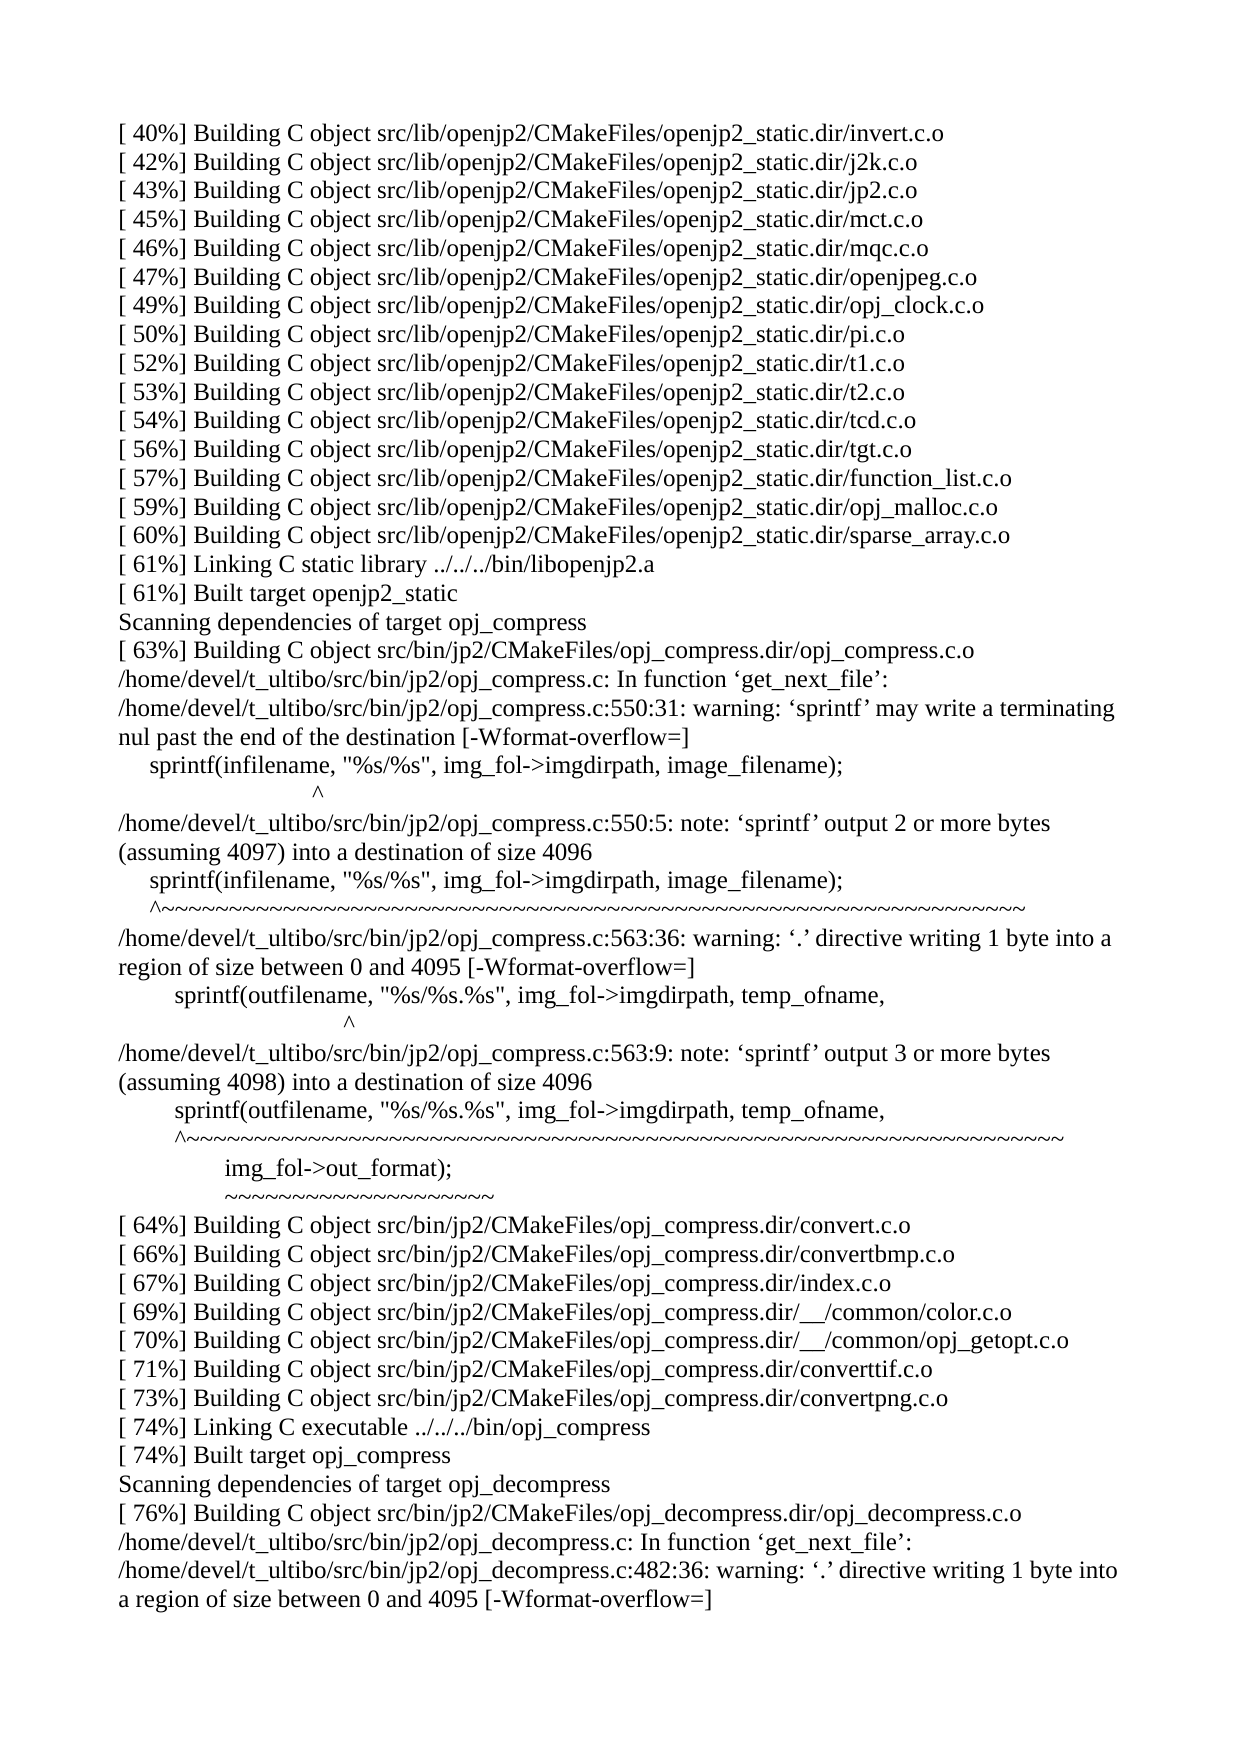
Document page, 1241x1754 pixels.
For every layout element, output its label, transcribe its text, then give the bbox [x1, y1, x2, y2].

text [ 61%] Built target openjp2_static [118, 578, 1122, 607]
text [ 67%] Building C object src/bin/jp2/CMakeFiles/opj_compress.dir/index.c.o [118, 1268, 1122, 1297]
text [ 69%] Building C object src/bin/jp2/CMakeFiles/opj_compress.dir/__/common/color.c.o [118, 1297, 1122, 1326]
text /home/devel/t_ultibo/src/bin/jp2/opj_decompress.c:482:36: warning: ‘.’ directive writing 1 byte into a region of size between 0 and 4095 [-Wformat-overflow=] [118, 1556, 1122, 1613]
text ^ [118, 779, 1122, 808]
text [ 50%] Building C object src/lib/openjp2/CMakeFiles/openjp2_static.dir/pi.c.o [118, 319, 1122, 348]
text [ 43%] Building C object src/lib/openjp2/CMakeFiles/openjp2_static.dir/jp2.c.o [118, 176, 1122, 204]
text [ 74%] Built target opj_compress [118, 1441, 1122, 1469]
text [ 61%] Linking C static library ../../../bin/libopenjp2.a [118, 549, 1122, 578]
text img_fol->out_format); [118, 1153, 1122, 1182]
text /home/devel/t_ultibo/src/bin/jp2/opj_compress.c:563:36: warning: ‘.’ directive writing 1 byte into a region of size between 0 and 4095 [-Wformat-overflow=] [118, 923, 1122, 981]
text sprintf(outfilename, "%s/%s.%s", img_fol->imgdirpath, temp_ofname, [118, 981, 1122, 1009]
text /home/devel/t_ultibo/src/bin/jp2/opj_compress.c:563:9: note: ‘sprintf’ output 3 or more bytes (assuming 4098) into a destination of size 4096 [118, 1038, 1122, 1096]
text sprintf(infilename, "%s/%s", img_fol->imgdirpath, image_filename); [118, 751, 1122, 779]
text [ 56%] Building C object src/lib/openjp2/CMakeFiles/openjp2_static.dir/tgt.c.o [118, 434, 1122, 463]
text [ 60%] Building C object src/lib/openjp2/CMakeFiles/openjp2_static.dir/sparse_array.c.o [118, 521, 1122, 549]
text [ 52%] Building C object src/lib/openjp2/CMakeFiles/openjp2_static.dir/t1.c.o [118, 348, 1122, 377]
text [ 53%] Building C object src/lib/openjp2/CMakeFiles/openjp2_static.dir/t2.c.o [118, 377, 1122, 406]
text [ 54%] Building C object src/lib/openjp2/CMakeFiles/openjp2_static.dir/tcd.c.o [118, 406, 1122, 434]
text ^~~~~~~~~~~~~~~~~~~~~~~~~~~~~~~~~~~~~~~~~~~~~~~~~~~~~~~~~~~~~~~~~ [118, 894, 1122, 923]
text [ 70%] Building C object src/bin/jp2/CMakeFiles/opj_compress.dir/__/common/opj_getopt.c.o [118, 1326, 1122, 1354]
text sprintf(outfilename, "%s/%s.%s", img_fol->imgdirpath, temp_ofname, [118, 1096, 1122, 1124]
text [ 71%] Building C object src/bin/jp2/CMakeFiles/opj_compress.dir/converttif.c.o [118, 1354, 1122, 1383]
text [ 42%] Building C object src/lib/openjp2/CMakeFiles/openjp2_static.dir/j2k.c.o [118, 147, 1122, 176]
text [ 76%] Building C object src/bin/jp2/CMakeFiles/opj_decompress.dir/opj_decompress.c.o [118, 1498, 1122, 1527]
text [ 59%] Building C object src/lib/openjp2/CMakeFiles/openjp2_static.dir/opj_malloc.c.o [118, 492, 1122, 521]
text [ 63%] Building C object src/bin/jp2/CMakeFiles/opj_compress.dir/opj_compress.c.o [118, 636, 1122, 664]
text [ 47%] Building C object src/lib/openjp2/CMakeFiles/openjp2_static.dir/openjpeg.c.o [118, 262, 1122, 291]
text [ 74%] Linking C executable ../../../bin/opj_compress [118, 1412, 1122, 1441]
text /home/devel/t_ultibo/src/bin/jp2/opj_compress.c: In function ‘get_next_file’: [118, 664, 1122, 693]
text /home/devel/t_ultibo/src/bin/jp2/opj_decompress.c: In function ‘get_next_file’: [118, 1527, 1122, 1556]
text ^ [118, 1009, 1122, 1038]
text /home/devel/t_ultibo/src/bin/jp2/opj_compress.c:550:5: note: ‘sprintf’ output 2 or more bytes (assuming 4097) into a destination of size 4096 [118, 808, 1122, 866]
text [ 73%] Building C object src/bin/jp2/CMakeFiles/opj_compress.dir/convertpng.c.o [118, 1383, 1122, 1412]
text ^~~~~~~~~~~~~~~~~~~~~~~~~~~~~~~~~~~~~~~~~~~~~~~~~~~~~~~~~~~~~~~~~~ [118, 1124, 1122, 1153]
text sprintf(infilename, "%s/%s", img_fol->imgdirpath, image_filename); [118, 866, 1122, 894]
text [ 46%] Building C object src/lib/openjp2/CMakeFiles/openjp2_static.dir/mqc.c.o [118, 233, 1122, 262]
text [ 66%] Building C object src/bin/jp2/CMakeFiles/opj_compress.dir/convertbmp.c.o [118, 1239, 1122, 1268]
text /home/devel/t_ultibo/src/bin/jp2/opj_compress.c:550:31: warning: ‘sprintf’ may write a terminating nul past the end of the destination [-Wformat-overflow=] [118, 693, 1122, 751]
text [ 45%] Building C object src/lib/openjp2/CMakeFiles/openjp2_static.dir/mct.c.o [118, 204, 1122, 233]
text Scanning dependencies of target opj_compress [118, 607, 1122, 636]
text [ 57%] Building C object src/lib/openjp2/CMakeFiles/openjp2_static.dir/function_list.c.o [118, 463, 1122, 492]
text [ 49%] Building C object src/lib/openjp2/CMakeFiles/openjp2_static.dir/opj_clock.c.o [118, 291, 1122, 319]
text [ 40%] Building C object src/lib/openjp2/CMakeFiles/openjp2_static.dir/invert.c.o [118, 118, 1122, 147]
text ~~~~~~~~~~~~~~~~~~~~ [118, 1182, 1122, 1211]
text Scanning dependencies of target opj_decompress [118, 1469, 1122, 1498]
text [ 64%] Building C object src/bin/jp2/CMakeFiles/opj_compress.dir/convert.c.o [118, 1211, 1122, 1239]
